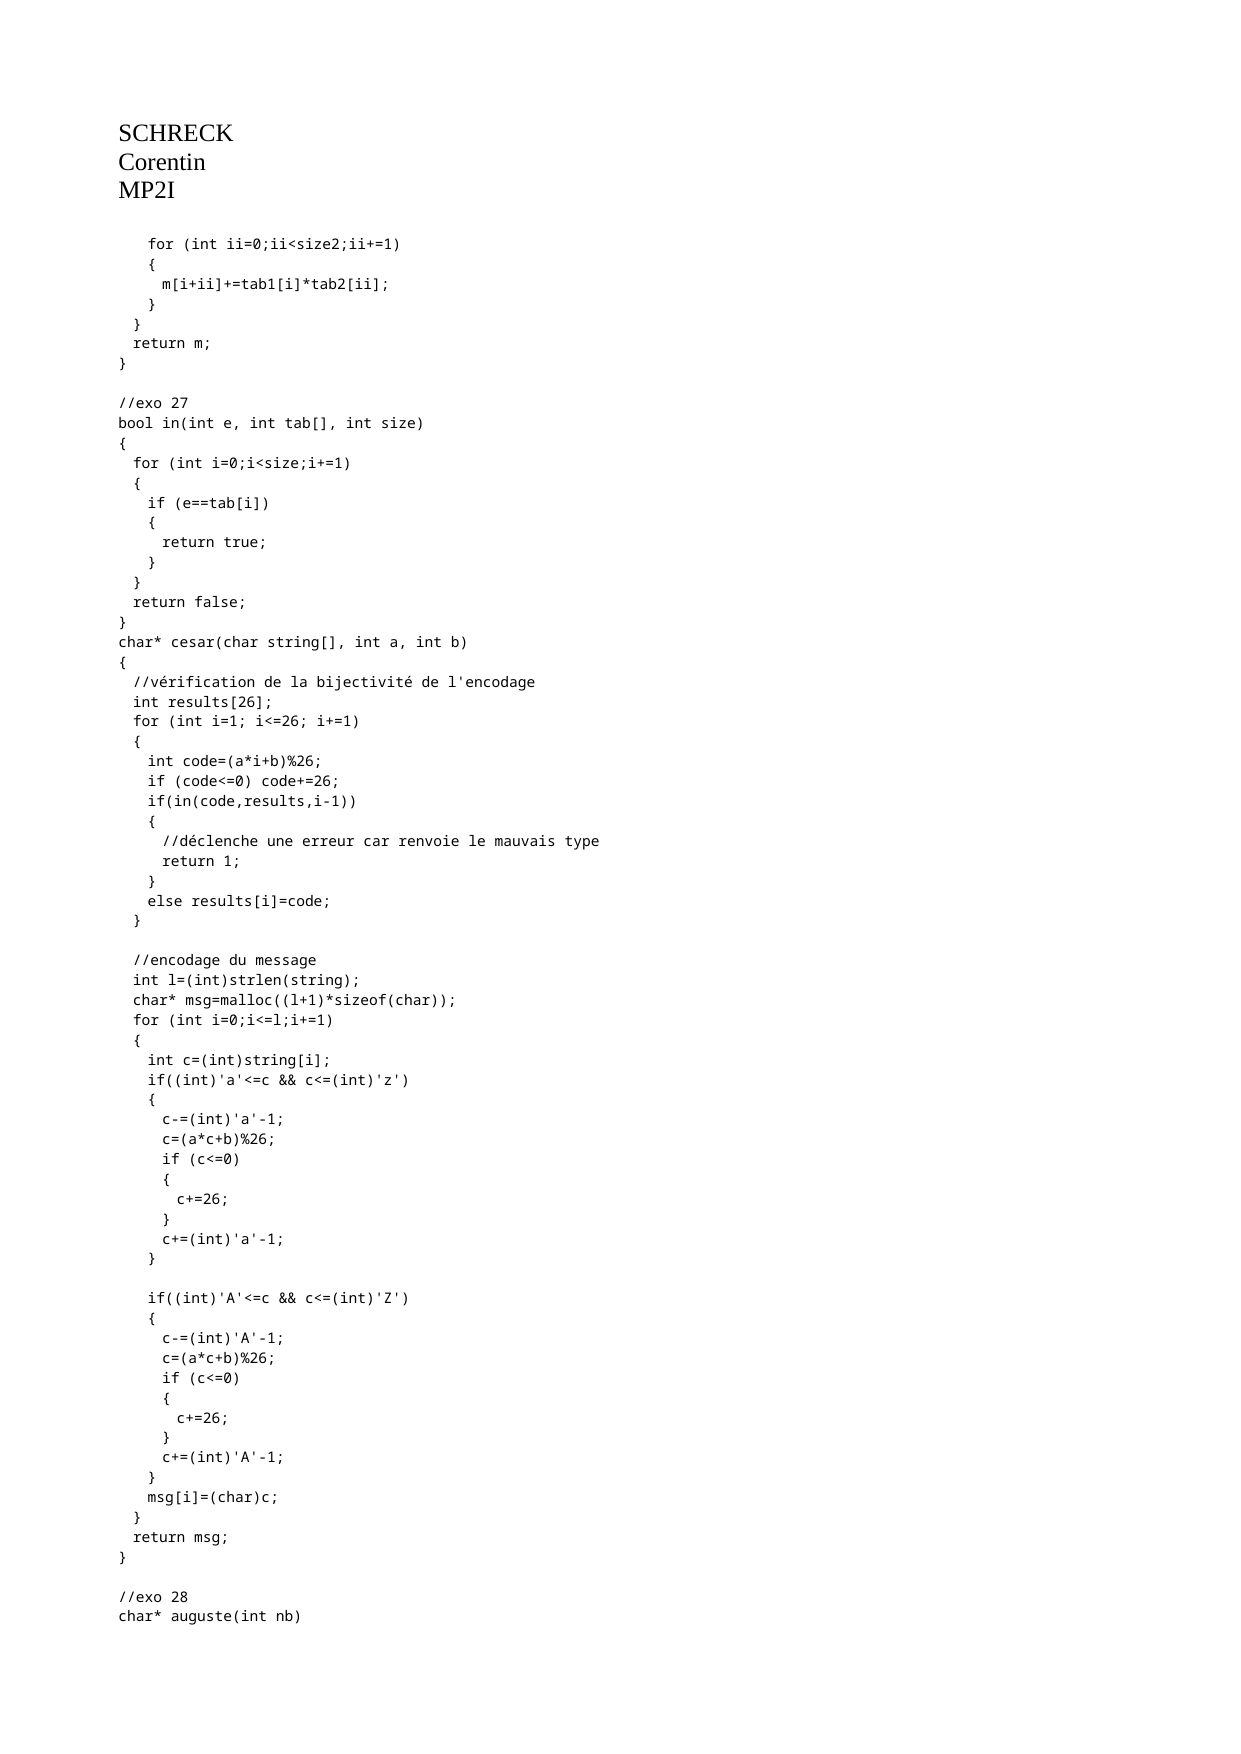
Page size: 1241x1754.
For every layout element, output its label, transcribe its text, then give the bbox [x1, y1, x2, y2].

text } [118, 313, 1122, 333]
text bool in(int e, int tab[], int size) [118, 413, 1122, 433]
text return true; [118, 532, 1122, 552]
text { [118, 433, 1122, 453]
text } [118, 353, 1122, 373]
text } [118, 1248, 1122, 1268]
text char* auguste(int nb) [118, 1606, 1122, 1626]
text return false; [118, 592, 1122, 612]
text } [118, 572, 1122, 592]
text //exo 27 [118, 393, 1122, 413]
text { [118, 811, 1122, 831]
text int results[26]; [118, 691, 1122, 711]
text c=(a*c+b)%26; [118, 1348, 1122, 1368]
text { [118, 1029, 1122, 1049]
text { [118, 1089, 1122, 1109]
text for (int i=0;i<size;i+=1) [118, 453, 1122, 472]
text //encodage du message [118, 950, 1122, 970]
text msg[i]=(char)c; [118, 1487, 1122, 1507]
text { [118, 472, 1122, 492]
text { [118, 1308, 1122, 1328]
text } [118, 1427, 1122, 1447]
text { [118, 254, 1122, 274]
text } [118, 293, 1122, 313]
text if((int)'A'<=c && c<=(int)'Z') [118, 1288, 1122, 1308]
text int c=(int)string[i]; [118, 1049, 1122, 1069]
text return m; [118, 333, 1122, 353]
text else results[i]=code; [118, 890, 1122, 910]
text if (c<=0) [118, 1368, 1122, 1387]
text int l=(int)strlen(string); [118, 970, 1122, 990]
text if (code<=0) code+=26; [118, 771, 1122, 791]
text { [118, 1169, 1122, 1189]
text { [118, 1387, 1122, 1407]
text } [118, 612, 1122, 632]
text { [118, 512, 1122, 532]
text } [118, 1467, 1122, 1487]
text } [118, 1547, 1122, 1567]
text c-=(int)'a'-1; [118, 1109, 1122, 1129]
text } [118, 1208, 1122, 1228]
text //exo 28 [118, 1586, 1122, 1606]
text if (e==tab[i]) [118, 492, 1122, 512]
text if((int)'a'<=c && c<=(int)'z') [118, 1069, 1122, 1089]
text c+=(int)'A'-1; [118, 1447, 1122, 1467]
text if (c<=0) [118, 1149, 1122, 1169]
text } [118, 910, 1122, 930]
text c=(a*c+b)%26; [118, 1129, 1122, 1149]
text for (int i=1; i<=26; i+=1) [118, 711, 1122, 731]
text //déclenche une erreur car renvoie le mauvais type [118, 831, 1122, 851]
text char* msg=malloc((l+1)*sizeof(char)); [118, 990, 1122, 1009]
text for (int ii=0;ii<size2;ii+=1) [118, 234, 1122, 254]
text c+=26; [118, 1189, 1122, 1208]
text } [118, 870, 1122, 890]
text char* cesar(char string[], int a, int b) [118, 632, 1122, 652]
text c-=(int)'A'-1; [118, 1328, 1122, 1348]
text } [118, 552, 1122, 572]
text int code=(a*i+b)%26; [118, 751, 1122, 771]
text { [118, 652, 1122, 671]
text if(in(code,results,i-1)) [118, 791, 1122, 811]
text for (int i=0;i<=l;i+=1) [118, 1009, 1122, 1029]
text c+=(int)'a'-1; [118, 1228, 1122, 1248]
text } [118, 1507, 1122, 1527]
text m[i+ii]+=tab1[i]*tab2[ii]; [118, 274, 1122, 293]
text return msg; [118, 1527, 1122, 1547]
text c+=26; [118, 1407, 1122, 1427]
text //vérification de la bijectivité de l'encodage [118, 671, 1122, 691]
text { [118, 731, 1122, 751]
text return 1; [118, 851, 1122, 870]
